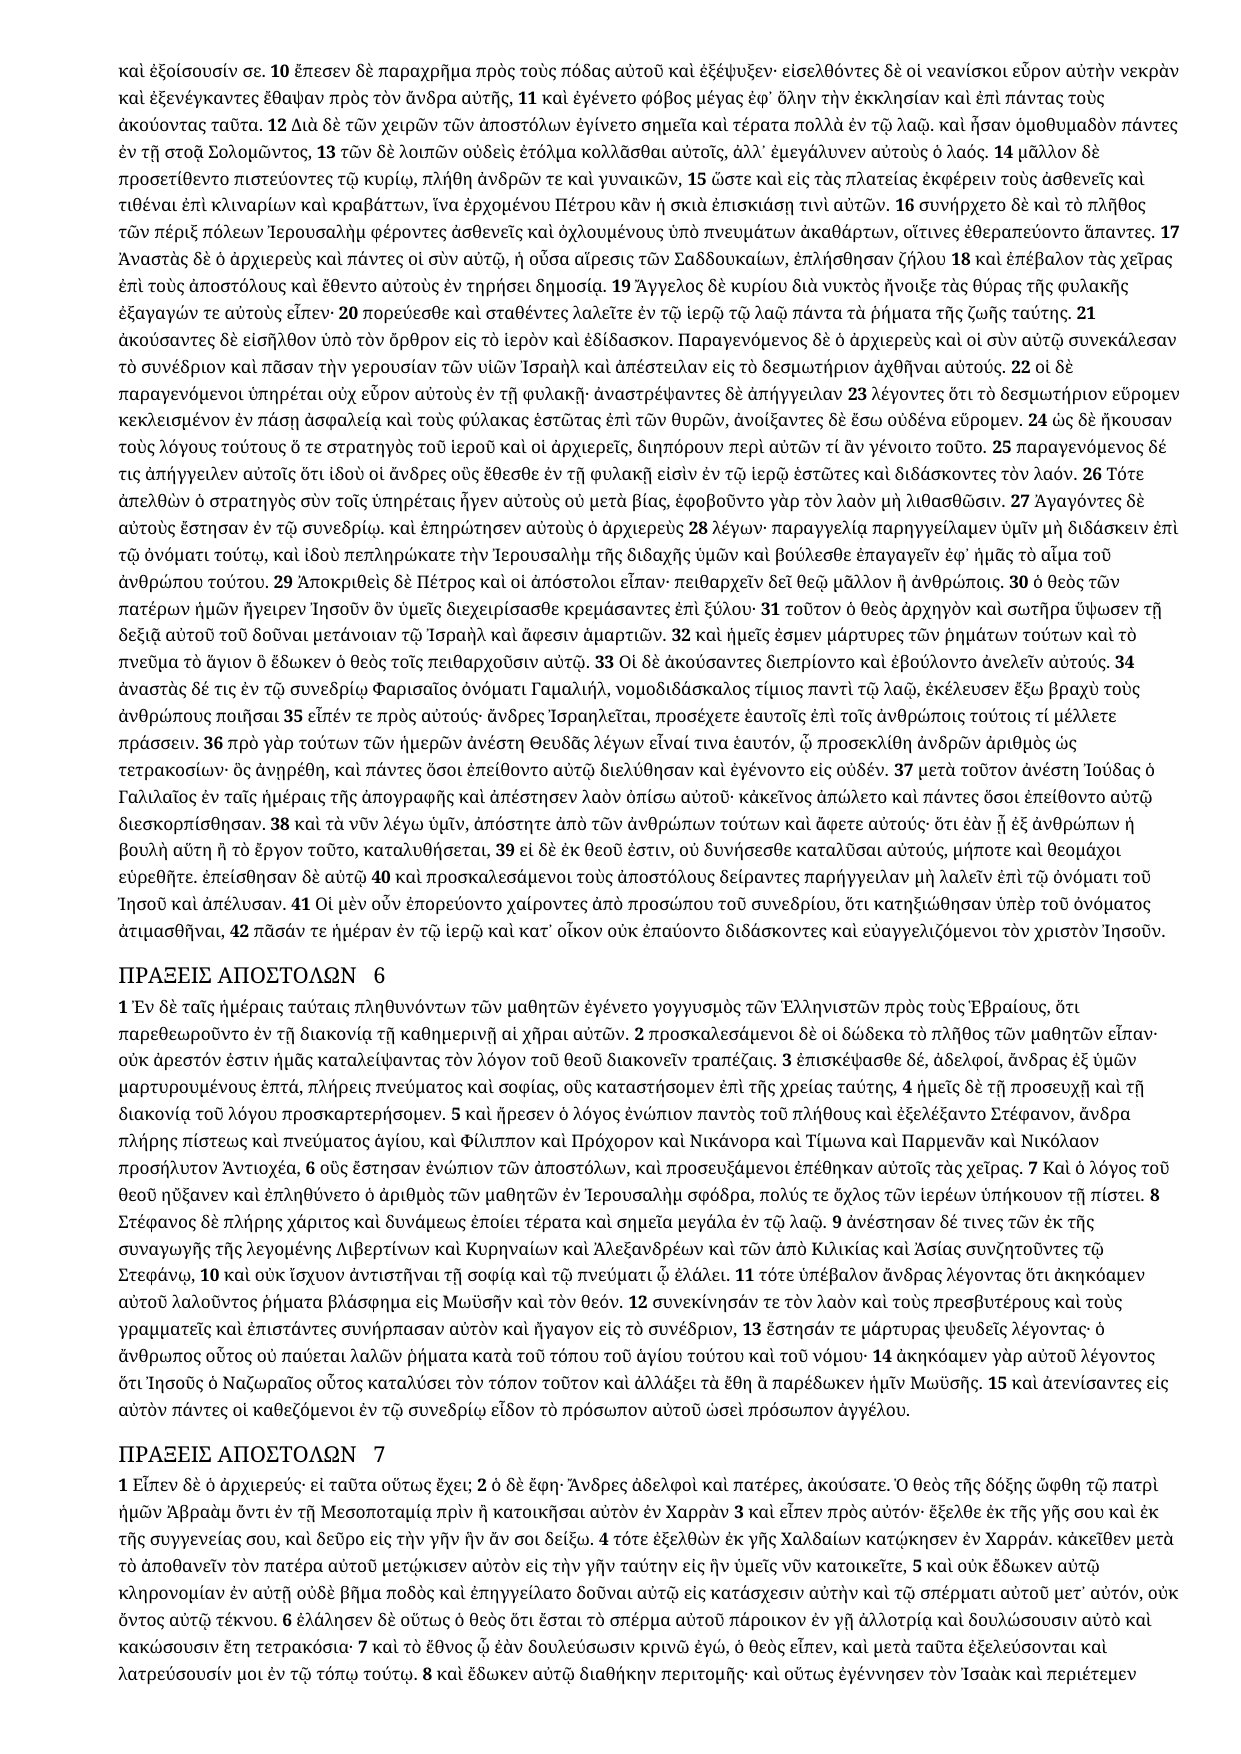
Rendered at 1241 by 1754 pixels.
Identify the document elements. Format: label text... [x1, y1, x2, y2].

text 1 Ἐν δὲ ταῖς ἡμέραις ταύταις πληθυνόντων τῶν μαθητῶν ἐγένετο γογγυσμὸς τῶν Ἑλληνιστῶν πρὸς τοὺς Ἑβραίους, ὅτι παρεθεωροῦντο ἐν τῇ διακονίᾳ τῇ καθημερινῇ αἱ χῆραι αὐτῶν. 2 προσκαλεσάμενοι δὲ οἱ δώδεκα τὸ πλῆθος τῶν μαθητῶν εἶπαν· οὐκ ἀρεστόν ἐστιν ἡμᾶς καταλείψαντας τὸν λόγον τοῦ θεοῦ διακονεῖν τραπέζαις. 3 ἐπισκέψασθε δέ, ἀδελφοί, ἄνδρας ἐξ ὑμῶν μαρτυρουμένους ἑπτά, πλήρεις πνεύματος καὶ σοφίας, οὓς καταστήσομεν ἐπὶ τῆς χρείας ταύτης, 4 ἡμεῖς δὲ τῇ προσευχῇ καὶ τῇ διακονίᾳ τοῦ λόγου προσκαρτερήσομεν. 5 καὶ ἤρεσεν ὁ λόγος ἐνώπιον παντὸς τοῦ πλήθους καὶ ἐξελέξαντο Στέφανον, ἄνδρα πλήρης πίστεως καὶ πνεύματος ἁγίου, καὶ Φίλιππον καὶ Πρόχορον καὶ Νικάνορα καὶ Τίμωνα καὶ Παρμενᾶν καὶ Νικόλαον προσήλυτον Ἀντιοχέα, 6 οὓς ἔστησαν ἐνώπιον τῶν ἀποστόλων, καὶ προσευξάμενοι ἐπέθηκαν αὐτοῖς τὰς χεῖρας. 7 Καὶ ὁ λόγος τοῦ θεοῦ ηὔξανεν καὶ ἐπληθύνετο ὁ ἀριθμὸς τῶν μαθητῶν ἐν Ἰερουσαλὴμ σφόδρα, πολύς τε ὄχλος τῶν ἱερέων ὑπήκουον τῇ πίστει. 8 Στέφανος δὲ πλήρης χάριτος καὶ δυνάμεως ἐποίει τέρατα καὶ σημεῖα μεγάλα ἐν τῷ λαῷ. 9 ἀνέστησαν δέ τινες τῶν ἐκ τῆς συναγωγῆς τῆς λεγομένης Λιβερτίνων καὶ Κυρηναίων καὶ Ἀλεξανδρέων καὶ τῶν ἀπὸ Κιλικίας καὶ Ἀσίας συνζητοῦντες τῷ Στεφάνῳ, 10 καὶ οὐκ ἴσχυον ἀντιστῆναι τῇ σοφίᾳ καὶ τῷ πνεύματι ᾧ ἐλάλει. 11 τότε ὑπέβαλον ἄνδρας λέγοντας ὅτι ἀκηκόαμεν αὐτοῦ λαλοῦντος ῥήματα βλάσφημα εἰς Μωϋσῆν καὶ τὸν θεόν. 12 συνεκίνησάν τε τὸν λαὸν καὶ τοὺς πρεσβυτέρους καὶ τοὺς γραμματεῖς καὶ ἐπιστάντες συνήρπασαν αὐτὸν καὶ ἤγαγον εἰς τὸ συνέδριον, 13 ἔστησάν τε μάρτυρας ψευδεῖς λέγοντας· ὁ ἄνθρωπος οὗτος οὐ παύεται λαλῶν ῥήματα κατὰ τοῦ τόπου τοῦ ἁγίου τούτου καὶ τοῦ νόμου· 14 ἀκηκόαμεν γὰρ αὐτοῦ λέγοντος ὅτι Ἰησοῦς ὁ Ναζωραῖος οὗτος καταλύσει τὸν τόπον τοῦτον καὶ ἀλλάξει τὰ ἔθη ἃ παρέδωκεν ἡμῖν Μωϋσῆς. 15 καὶ ἀτενίσαντες εἰς αὐτὸν πάντες οἱ καθεζόμενοι ἐν τῷ συνεδρίῳ εἶδον τὸ πρόσωπον αὐτοῦ ὡσεὶ πρόσωπον ἀγγέλου. [118, 995, 1181, 1421]
text ΠΡΑΞΕΙΣ ΑΠΟΣΤΟΛΩΝ 6 [118, 961, 1181, 990]
text ΠΡΑΞΕΙΣ ΑΠΟΣΤΟΛΩΝ 7 [118, 1439, 1181, 1469]
text καὶ ἐξοίσουσίν σε. 10 ἔπεσεν δὲ παραχρῆμα πρὸς τοὺς πόδας αὐτοῦ καὶ ἐξέψυξεν· εἰσελθόντες δὲ οἱ νεανίσκοι εὗρον αὐτὴν νεκρὰν καὶ ἐξενέγκαντες ἔθαψαν πρὸς τὸν ἄνδρα αὐτῆς, 11 καὶ ἐγένετο φόβος μέγας ἐφ᾽ ὅλην τὴν ἐκκλησίαν καὶ ἐπὶ πάντας τοὺς ἀκούοντας ταῦτα. 12 Διὰ δὲ τῶν χειρῶν τῶν ἀποστόλων ἐγίνετο σημεῖα καὶ τέρατα πολλὰ ἐν τῷ λαῷ. καὶ ἦσαν ὁμοθυμαδὸν πάντες ἐν τῇ στοᾷ Σολομῶντος, 13 τῶν δὲ λοιπῶν οὐδεὶς ἐτόλμα κολλᾶσθαι αὐτοῖς, ἀλλ᾽ ἐμεγάλυνεν αὐτοὺς ὁ λαός. 14 μᾶλλον δὲ προσετίθεντο πιστεύοντες τῷ κυρίῳ, πλήθη ἀνδρῶν τε καὶ γυναικῶν, 15 ὥστε καὶ εἰς τὰς πλατείας ἐκφέρειν τοὺς ἀσθενεῖς καὶ τιθέναι ἐπὶ κλιναρίων καὶ κραβάττων, ἵνα ἐρχομένου Πέτρου κἂν ἡ σκιὰ ἐπισκιάσῃ τινὶ αὐτῶν. 16 συνήρχετο δὲ καὶ τὸ πλῆθος τῶν πέριξ πόλεων Ἰερουσαλὴμ φέροντες ἀσθενεῖς καὶ ὀχλουμένους ὑπὸ πνευμάτων ἀκαθάρτων, οἵτινες ἐθεραπεύοντο ἅπαντες. 17 Ἀναστὰς δὲ ὁ ἀρχιερεὺς καὶ πάντες οἱ σὺν αὐτῷ, ἡ οὖσα αἵρεσις τῶν Σαδδουκαίων, ἐπλήσθησαν ζήλου 18 καὶ ἐπέβαλον τὰς χεῖρας ἐπὶ τοὺς ἀποστόλους καὶ ἔθεντο αὐτοὺς ἐν τηρήσει δημοσίᾳ. 19 Ἄγγελος δὲ κυρίου διὰ νυκτὸς ἤνοιξε τὰς θύρας τῆς φυλακῆς ἐξαγαγών τε αὐτοὺς εἶπεν· 20 πορεύεσθε καὶ σταθέντες λαλεῖτε ἐν τῷ ἱερῷ τῷ λαῷ πάντα τὰ ῥήματα τῆς ζωῆς ταύτης. 21 ἀκούσαντες δὲ εἰσῆλθον ὑπὸ τὸν ὄρθρον εἰς τὸ ἱερὸν καὶ ἐδίδασκον. Παραγενόμενος δὲ ὁ ἀρχιερεὺς καὶ οἱ σὺν αὐτῷ συνεκάλεσαν τὸ συνέδριον καὶ πᾶσαν τὴν γερουσίαν τῶν υἱῶν Ἰσραὴλ καὶ ἀπέστειλαν εἰς τὸ δεσμωτήριον ἀχθῆναι αὐτούς. 22 οἱ δὲ παραγενόμενοι ὑπηρέται οὐχ εὗρον αὐτοὺς ἐν τῇ φυλακῇ· ἀναστρέψαντες δὲ ἀπήγγειλαν 23 λέγοντες ὅτι τὸ δεσμωτήριον εὕρομεν κεκλεισμένον ἐν πάσῃ ἀσφαλείᾳ καὶ τοὺς φύλακας ἑστῶτας ἐπὶ τῶν θυρῶν, ἀνοίξαντες δὲ ἔσω οὐδένα εὕρομεν. 24 ὡς δὲ ἤκουσαν τοὺς λόγους τούτους ὅ τε στρατηγὸς τοῦ ἱεροῦ καὶ οἱ ἀρχιερεῖς, διηπόρουν περὶ αὐτῶν τί ἂν γένοιτο τοῦτο. 25 παραγενόμενος δέ τις ἀπήγγειλεν αὐτοῖς ὅτι ἰδοὺ οἱ ἄνδρες οὓς ἔθεσθε ἐν τῇ φυλακῇ εἰσὶν ἐν τῷ ἱερῷ ἑστῶτες καὶ διδάσκοντες τὸν λαόν. 26 Τότε ἀπελθὼν ὁ στρατηγὸς σὺν τοῖς ὑπηρέταις ἦγεν αὐτοὺς οὐ μετὰ βίας, ἐφοβοῦντο γὰρ τὸν λαὸν μὴ λιθασθῶσιν. 27 Ἀγαγόντες δὲ αὐτοὺς ἔστησαν ἐν τῷ συνεδρίῳ. καὶ ἐπηρώτησεν αὐτοὺς ὁ ἀρχιερεὺς 28 λέγων· παραγγελίᾳ παρηγγείλαμεν ὑμῖν μὴ διδάσκειν ἐπὶ τῷ ὀνόματι τούτῳ, καὶ ἰδοὺ πεπληρώκατε τὴν Ἰερουσαλὴμ τῆς διδαχῆς ὑμῶν καὶ βούλεσθε ἐπαγαγεῖν ἐφ᾽ ἡμᾶς τὸ αἷμα τοῦ ἀνθρώπου τούτου. 29 Ἀποκριθεὶς δὲ Πέτρος καὶ οἱ ἀπόστολοι εἶπαν· πειθαρχεῖν δεῖ θεῷ μᾶλλον ἢ ἀνθρώποις. 30 ὁ θεὸς τῶν πατέρων ἡμῶν ἤγειρεν Ἰησοῦν ὃν ὑμεῖς διεχειρίσασθε κρεμάσαντες ἐπὶ ξύλου· 31 τοῦτον ὁ θεὸς ἀρχηγὸν καὶ σωτῆρα ὕψωσεν τῇ δεξιᾷ αὐτοῦ τοῦ δοῦναι μετάνοιαν τῷ Ἰσραὴλ καὶ ἄφεσιν ἁμαρτιῶν. 32 καὶ ἡμεῖς ἐσμεν μάρτυρες τῶν ῥημάτων τούτων καὶ τὸ πνεῦμα τὸ ἅγιον ὃ ἔδωκεν ὁ θεὸς τοῖς πειθαρχοῦσιν αὐτῷ. 33 Οἱ δὲ ἀκούσαντες διεπρίοντο καὶ ἐβούλοντο ἀνελεῖν αὐτούς. 34 ἀναστὰς δέ τις ἐν τῷ συνεδρίῳ Φαρισαῖος ὀνόματι Γαμαλιήλ, νομοδιδάσκαλος τίμιος παντὶ τῷ λαῷ, ἐκέλευσεν ἔξω βραχὺ τοὺς ἀνθρώπους ποιῆσαι 35 εἶπέν τε πρὸς αὐτούς· ἄνδρες Ἰσραηλεῖται, προσέχετε ἑαυτοῖς ἐπὶ τοῖς ἀνθρώποις τούτοις τί μέλλετε πράσσειν. 36 πρὸ γὰρ τούτων τῶν ἡμερῶν ἀνέστη Θευδᾶς λέγων εἶναί τινα ἑαυτόν, ᾧ προσεκλίθη ἀνδρῶν ἀριθμὸς ὡς τετρακοσίων· ὃς ἀνῃρέθη, καὶ πάντες ὅσοι ἐπείθοντο αὐτῷ διελύθησαν καὶ ἐγένοντο εἰς οὐδέν. 37 μετὰ τοῦτον ἀνέστη Ἰούδας ὁ Γαλιλαῖος ἐν ταῖς ἡμέραις τῆς ἀπογραφῆς καὶ ἀπέστησεν λαὸν ὀπίσω αὐτοῦ· κἀκεῖνος ἀπώλετο καὶ πάντες ὅσοι ἐπείθοντο αὐτῷ διεσκορπίσθησαν. 38 καὶ τὰ νῦν λέγω ὑμῖν, ἀπόστητε ἀπὸ τῶν ἀνθρώπων τούτων καὶ ἄφετε αὐτούς· ὅτι ἐὰν ᾖ ἐξ ἀνθρώπων ἡ βουλὴ αὕτη ἢ τὸ ἔργον τοῦτο, καταλυθήσεται, 39 εἰ δὲ ἐκ θεοῦ ἐστιν, οὐ δυνήσεσθε καταλῦσαι αὐτούς, μήποτε καὶ θεομάχοι εὑρεθῆτε. ἐπείσθησαν δὲ αὐτῷ 40 καὶ προσκαλεσάμενοι τοὺς ἀποστόλους δείραντες παρήγγειλαν μὴ λαλεῖν ἐπὶ τῷ ὀνόματι τοῦ Ἰησοῦ καὶ ἀπέλυσαν. 41 Οἱ μὲν οὖν ἐπορεύοντο χαίροντες ἀπὸ προσώπου τοῦ συνεδρίου, ὅτι κατηξιώθησαν ὑπὲρ τοῦ ὀνόματος ἀτιμασθῆναι, 42 πᾶσάν τε ἡμέραν ἐν τῷ ἱερῷ καὶ κατ᾽ οἶκον οὐκ ἐπαύοντο διδάσκοντες καὶ εὐαγγελιζόμενοι τὸν χριστὸν Ἰησοῦν. [118, 59, 1181, 942]
text 1 Εἶπεν δὲ ὁ ἀρχιερεύς· εἰ ταῦτα οὕτως ἔχει; 2 ὁ δὲ ἔφη· Ἄνδρες ἀδελφοὶ καὶ πατέρες, ἀκούσατε. Ὁ θεὸς τῆς δόξης ὤφθη τῷ πατρὶ ἡμῶν Ἀβραὰμ ὄντι ἐν τῇ Μεσοποταμίᾳ πρὶν ἢ κατοικῆσαι αὐτὸν ἐν Χαρρὰν 3 καὶ εἶπεν πρὸς αὐτόν· ἔξελθε ἐκ τῆς γῆς σου καὶ ἐκ τῆς συγγενείας σου, καὶ δεῦρο εἰς τὴν γῆν ἣν ἄν σοι δείξω. 4 τότε ἐξελθὼν ἐκ γῆς Χαλδαίων κατῴκησεν ἐν Χαρράν. κἀκεῖθεν μετὰ τὸ ἀποθανεῖν τὸν πατέρα αὐτοῦ μετῴκισεν αὐτὸν εἰς τὴν γῆν ταύτην εἰς ἣν ὑμεῖς νῦν κατοικεῖτε, 5 καὶ οὐκ ἔδωκεν αὐτῷ κληρονομίαν ἐν αὐτῇ οὐδὲ βῆμα ποδὸς καὶ ἐπηγγείλατο δοῦναι αὐτῷ εἰς κατάσχεσιν αὐτὴν καὶ τῷ σπέρματι αὐτοῦ μετ᾽ αὐτόν, οὐκ ὄντος αὐτῷ τέκνου. 6 ἐλάλησεν δὲ οὕτως ὁ θεὸς ὅτι ἔσται τὸ σπέρμα αὐτοῦ πάροικον ἐν γῇ ἀλλοτρίᾳ καὶ δουλώσουσιν αὐτὸ καὶ κακώσουσιν ἔτη τετρακόσια· 7 καὶ τὸ ἔθνος ᾧ ἐὰν δουλεύσωσιν κρινῶ ἐγώ, ὁ θεὸς εἶπεν, καὶ μετὰ ταῦτα ἐξελεύσονται καὶ λατρεύσουσίν μοι ἐν τῷ τόπῳ τούτῳ. 8 καὶ ἔδωκεν αὐτῷ διαθήκην περιτομῆς· καὶ οὕτως ἐγέννησεν τὸν Ἰσαὰκ καὶ περιέτεμεν [118, 1473, 1181, 1685]
